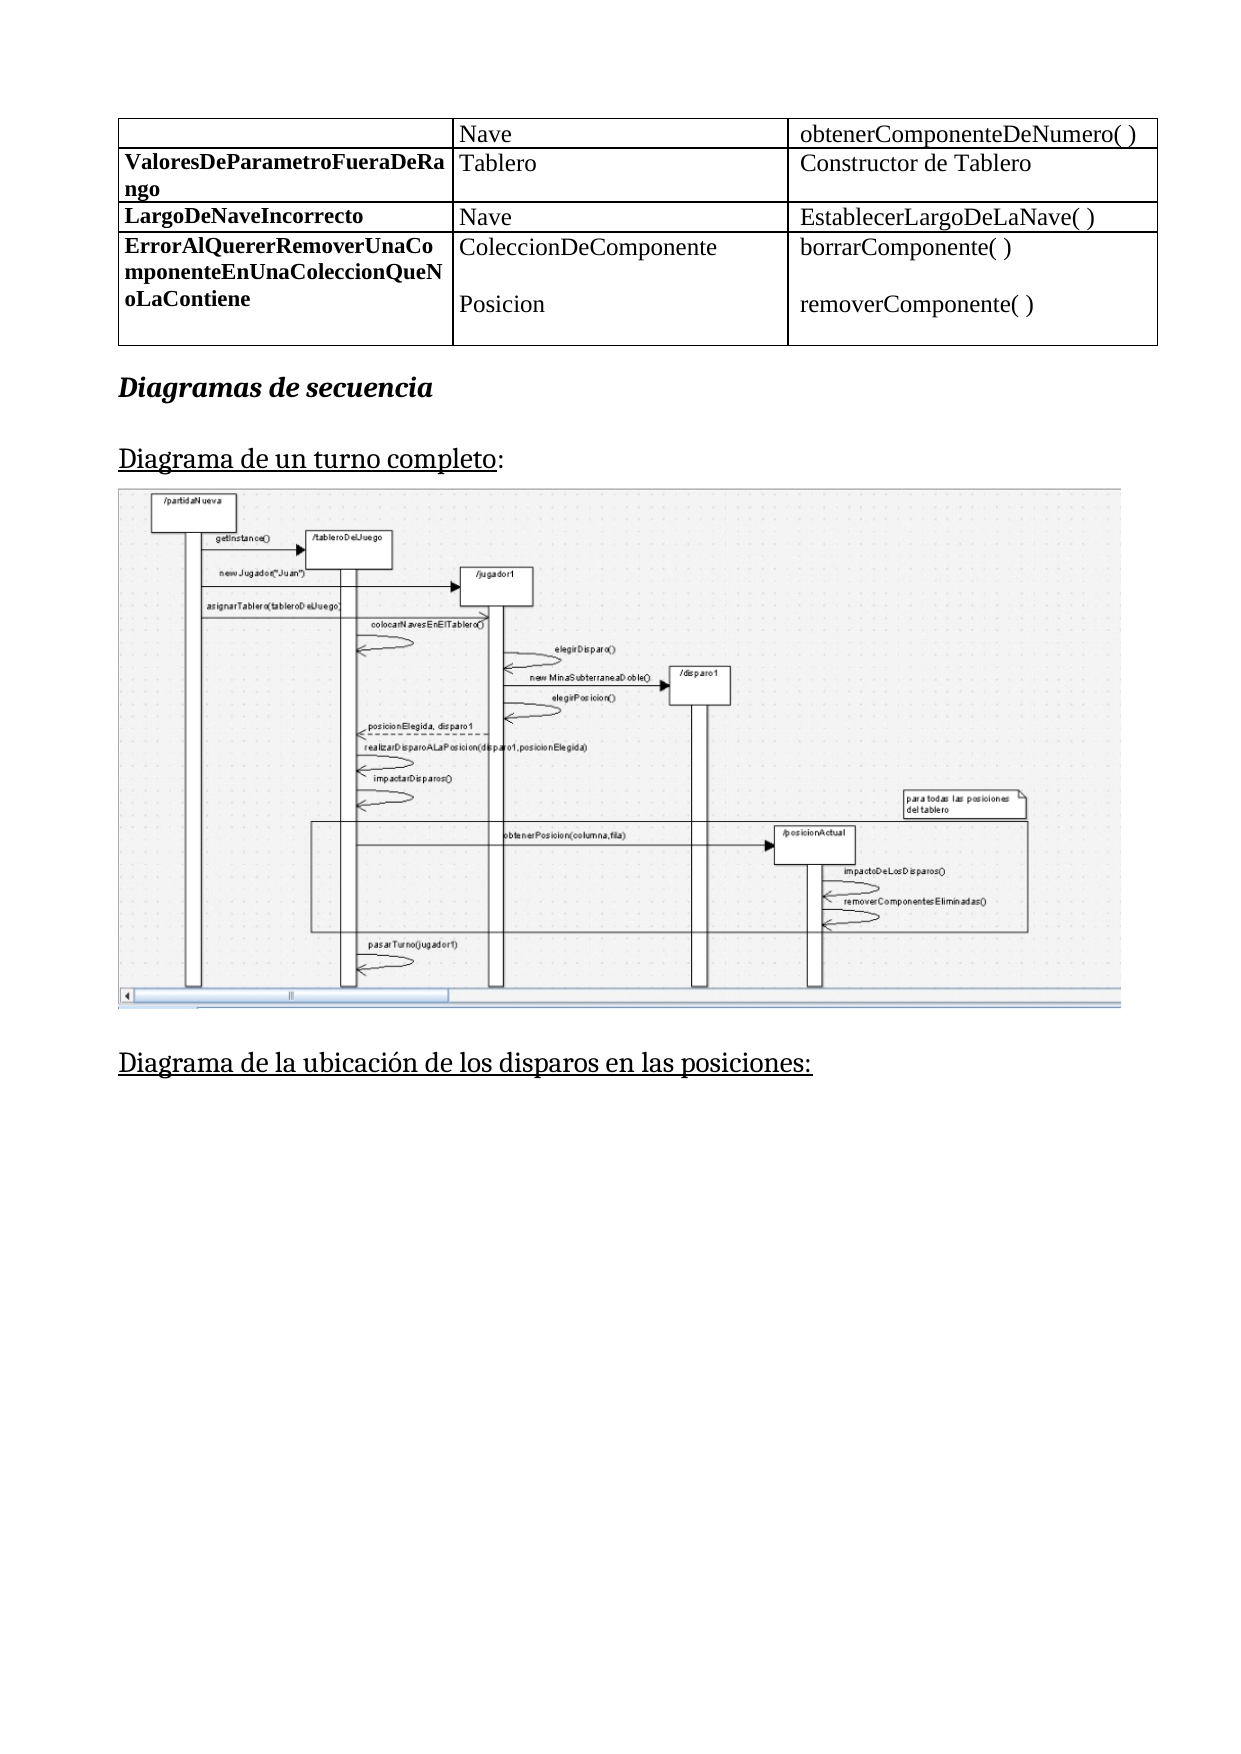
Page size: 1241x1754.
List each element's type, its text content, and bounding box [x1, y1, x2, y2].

table_cell borrarComponente( ) removerComponente( ) [789, 233, 1157, 345]
table_cell obtenerComponenteDeNumero( ) [789, 119, 1157, 147]
table_cell Tablero [454, 149, 787, 201]
table_cell ErrorAlQuererRemoverUnaComponenteEnUnaColeccionQueNoLaContiene [119, 233, 452, 345]
table_cell [119, 119, 452, 147]
table_cell EstablecerLargoDeLaNave( ) [789, 203, 1157, 231]
text Diagrama de la ubicación de los disparos en las posiciones: [118, 1046, 1122, 1079]
table_cell Constructor de Tablero [789, 149, 1157, 201]
table_cell LargoDeNaveIncorrecto [119, 203, 452, 231]
text Diagrama de un turno completo: [118, 442, 1122, 476]
table_cell ValoresDeParametroFueraDeRango [119, 149, 452, 201]
table_cell Nave [454, 119, 787, 147]
text Diagramas de secuencia [118, 371, 1122, 404]
table_cell Nave [454, 203, 787, 231]
table_cell ColeccionDeComponente Posicion [454, 233, 787, 345]
